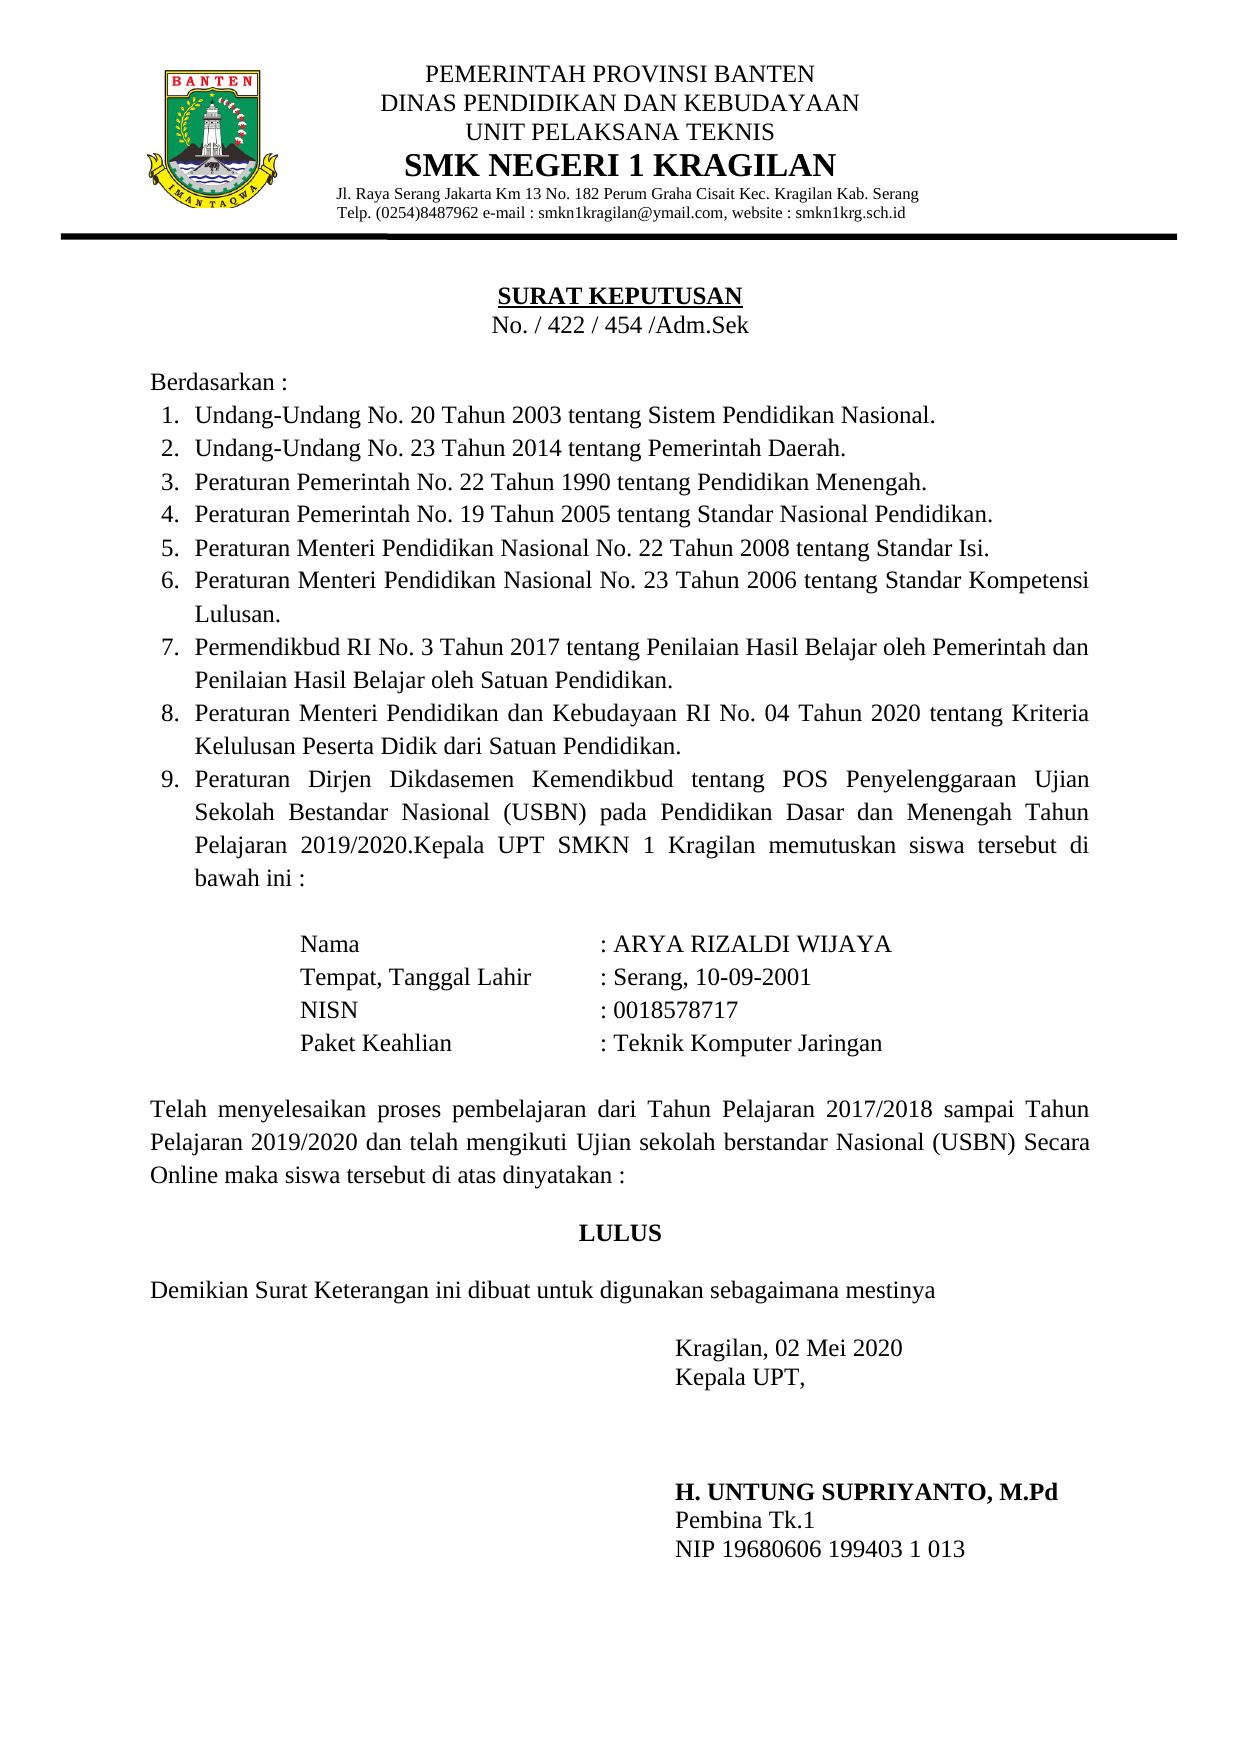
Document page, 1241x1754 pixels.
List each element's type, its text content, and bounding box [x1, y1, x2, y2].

list Undang-Undang No. 23 Tahun 2014 tentang Pemerintah Daerah. [179, 433, 1090, 462]
text Berdasarkan : [150, 367, 1090, 396]
list Permendikbud RI No. 3 Tahun 2017 tentang Penilaian Hasil Belajar oleh Pemerintah dan Penilaian Hasil Belajar oleh Satuan Pendidikan. [179, 632, 1090, 693]
text Tempat, Tanggal Lahir : Serang, 10-09-2001 [150, 962, 1090, 991]
text Paket Keahlian : Teknik Komputer Jaringan [150, 1028, 1090, 1057]
picture [146, 70, 279, 208]
text Pembina Tk.1 [150, 1506, 1090, 1534]
text Nama : ARYA RIZALDI WIJAYA [150, 929, 1090, 958]
list Peraturan Menteri Pendidikan Nasional No. 22 Tahun 2008 tentang Standar Isi. [179, 533, 1090, 561]
list Peraturan Dirjen Dikdasemen Kemendikbud tentang POS Penyelenggaraan Ujian Sekolah Bestandar Nasional (USBN) pada Pendidikan Dasar dan Menengah Tahun Pelajaran 2019/2020.Kepala UPT SMKN 1 Kragilan memutuskan siswa tersebut di bawah ini : [179, 764, 1090, 892]
text Kepala UPT, [150, 1362, 1090, 1391]
list Undang-Undang No. 20 Tahun 2003 tentang Sistem Pendidikan Nasional. [179, 401, 1090, 429]
text H. UNTUNG SUPRIYANTO, M.Pd [150, 1477, 1090, 1506]
text No. / 422 / 454 /Adm.Sek [150, 310, 1090, 339]
text LULUS [150, 1218, 1090, 1247]
text SURAT KEPUTUSAN [150, 281, 1090, 310]
text NISN : 0018578717 [150, 995, 1090, 1024]
text Demikian Surat Keterangan ini dibuat untuk digunakan sebagaimana mestinya [150, 1276, 1090, 1304]
list Peraturan Pemerintah No. 22 Tahun 1990 tentang Pendidikan Menengah. [179, 467, 1090, 495]
list Peraturan Menteri Pendidikan Nasional No. 23 Tahun 2006 tentang Standar Kompetensi Lulusan. [179, 566, 1090, 627]
list Peraturan Pemerintah No. 19 Tahun 2005 tentang Standar Nasional Pendidikan. [179, 499, 1090, 528]
text Telah menyelesaikan proses pembelajaran dari Tahun Pelajaran 2017/2018 sampai Tahun Pelajaran 2019/2020 dan telah mengikuti Ujian sekolah berstandar Nasional (USBN) Secara Online maka siswa tersebut di atas dinyatakan : [150, 1094, 1090, 1189]
text Kragilan, 02 Mei 2020 [150, 1333, 1090, 1362]
list Peraturan Menteri Pendidikan dan Kebudayaan RI No. 04 Tahun 2020 tentang Kriteria Kelulusan Peserta Didik dari Satuan Pendidikan. [179, 698, 1090, 759]
text NIP 19680606 199403 1 013 [150, 1534, 1090, 1563]
